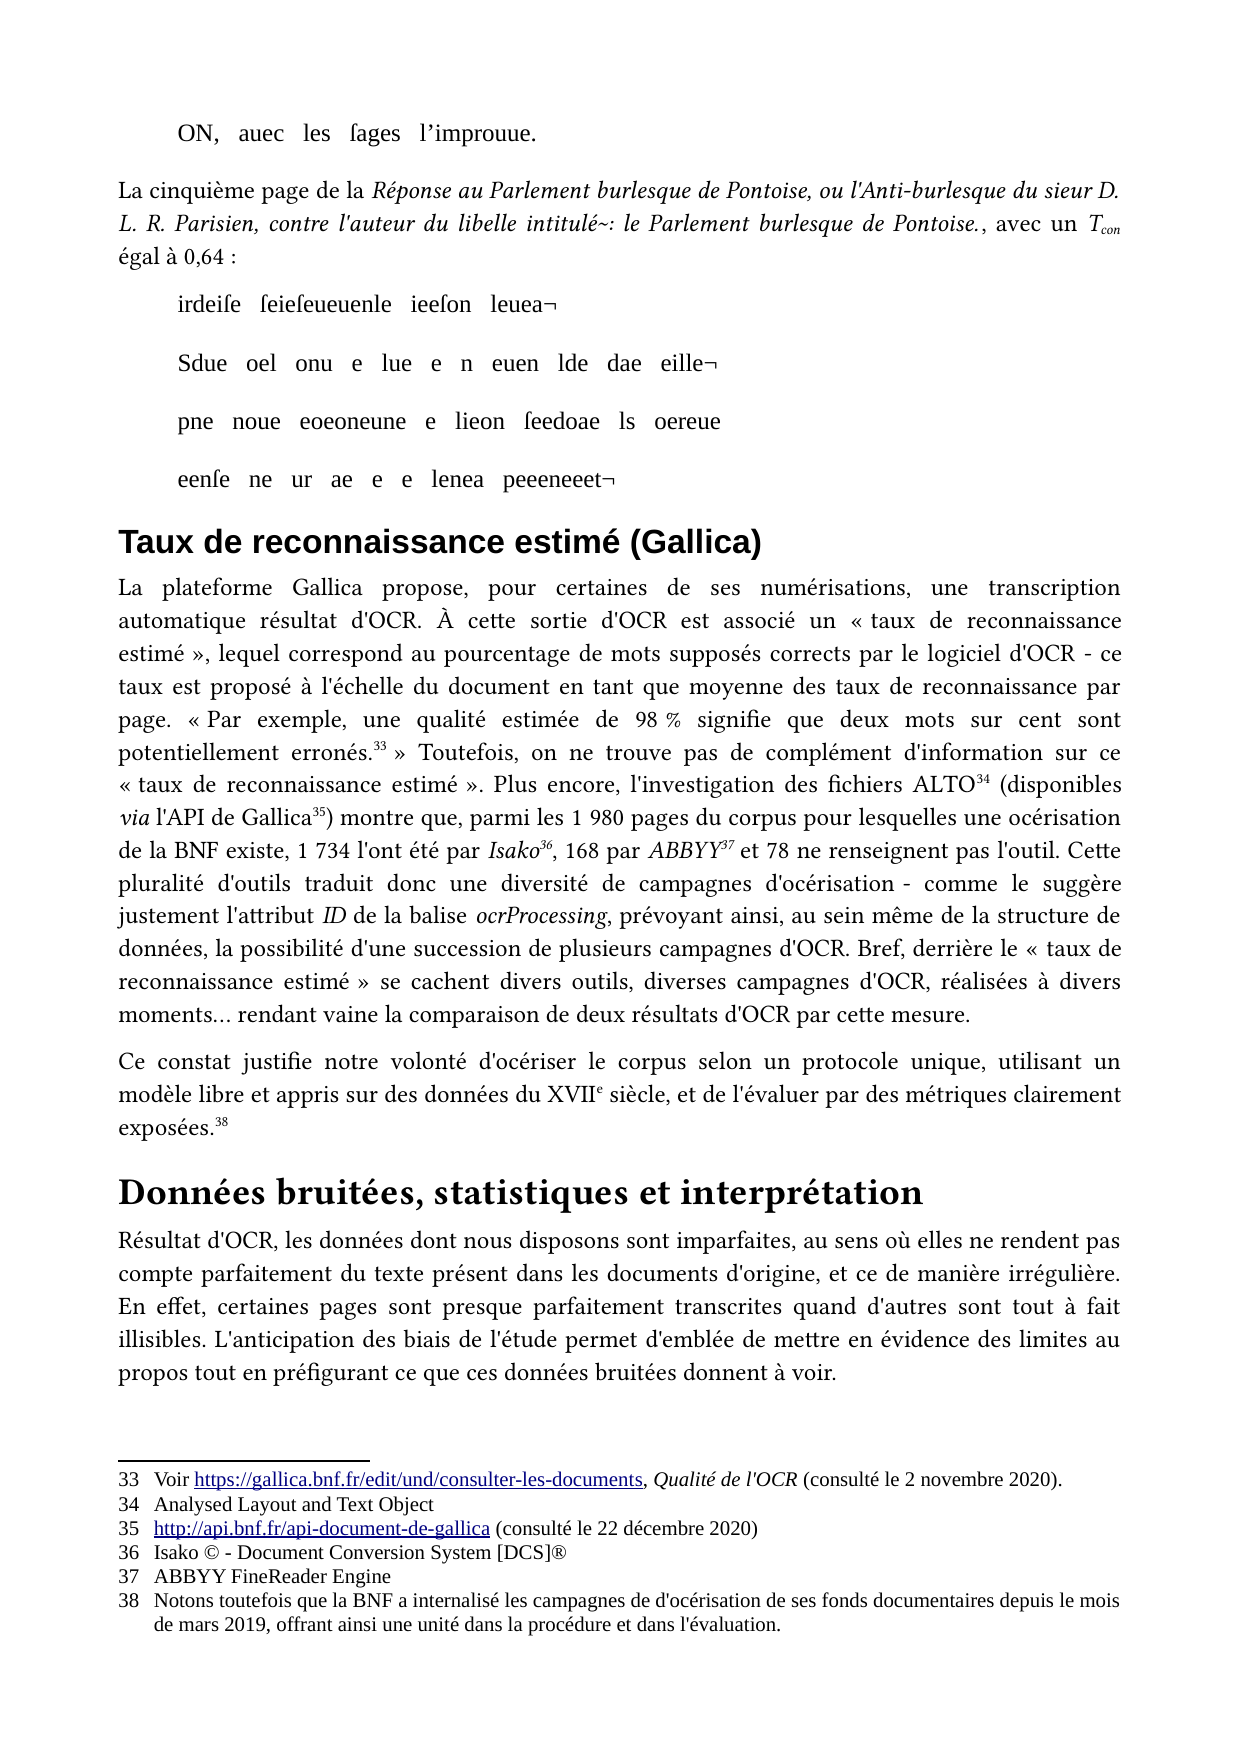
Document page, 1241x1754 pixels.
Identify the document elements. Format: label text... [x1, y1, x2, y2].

text Sdue oel onu e lue e n euen lde dae eille¬ [177, 348, 1063, 376]
text eenſe ne ur ae e e lenea peeeneeet¬ [177, 464, 1063, 493]
text Notons toutefois que la BNF a internalisé les campagnes de d'océrisation de ses fonds documentaires depuis le mois de mars 2019, offrant ainsi une unité dans la procédure et dans l'évaluation. [118, 1588, 1122, 1636]
text Isako © - Document Conversion System [DCS]® [118, 1539, 1122, 1564]
subtitle Données bruitées, statistiques et interprétation [118, 1171, 1122, 1214]
text La cinquième page de la Réponse au Parlement burlesque de Pontoise, ou l'Anti-burlesque du sieur D. L. R. Parisien, contre l'auteur du libelle intitulé~: le Parlement burlesque de Pontoise., avec un Tcon égal à 0,64 : [118, 176, 1122, 271]
subtitle Taux de reconnaissance estimé (Gallica) [118, 522, 1122, 561]
text Résultat d'OCR, les données dont nous disposons sont imparfaites, au sens où elles ne rendent pas compte parfaitement du texte présent dans les documents d'origine, et ce de manière irrégulière. En effet, certaines pages sont presque parfaitement transcrites quand d'autres sont tout à fait illisibles. L'anticipation des biais de l'étude permet d'emblée de mettre en évidence des limites au propos tout en préfigurant ce que ces données bruitées donnent à voir. [118, 1227, 1122, 1386]
text irdeiſe ſeieſeueuenle ieeſon leuea¬ [177, 289, 1063, 318]
text ON, auec les ſages l’improuue. [177, 118, 1063, 147]
text ABBYY FineReader Engine [118, 1564, 1122, 1588]
text pne noue eoeoneune e lieon ſeedoae ls oereue [177, 406, 1063, 434]
text La plateforme Gallica propose, pour certaines de ses numérisations, une transcription automatique résultat d'OCR. À cette sortie d'OCR est associé un « taux de reconnaissance estimé », lequel correspond au pourcentage de mots supposés corrects par le logiciel d'OCR - ce taux est proposé à l'échelle du document en tant que moyenne des taux de reconnaissance par page. « Par exemple, une qualité estimée de 98 % signifie que deux mots sur cent sont potentiellement erronés. » Toutefois, on ne trouve pas de complément d'information sur ce « taux de reconnaissance estimé ». Plus encore, l'investigation des fichiers ALTO (disponibles via l'API de Gallica) montre que, parmi les 1 980 pages du corpus pour lesquelles une océrisation de la BNF existe, 1 734 l'ont été par Isako, 168 par ABBYY et 78 ne renseignent pas l'outil. Cette pluralité d'outils traduit donc une diversité de campagnes d'océrisation - comme le suggère justement l'attribut ID de la balise ocrProcessing, prévoyant ainsi, au sein même de la structure de données, la possibilité d'une succession de plusieurs campagnes d'OCR. Bref, derrière le « taux de reconnaissance estimé » se cachent divers outils, diverses campagnes d'OCR, réalisées à divers moments... rendant vaine la comparaison de deux résultats d'OCR par cette mesure. [118, 573, 1122, 1028]
text Voir https://gallica.bnf.fr/edit/und/consulter-les-documents, Qualité de l'OCR (consulté le 2 novembre 2020). [118, 1467, 1122, 1491]
text Ce constat justifie notre volonté d'océriser le corpus selon un protocole unique, utilisant un modèle libre et appris sur des données du XVIIe siècle, et de l'évaluer par des métriques clairement exposées. [118, 1047, 1122, 1142]
text Analysed Layout and Text Object [118, 1491, 1122, 1516]
text http://api.bnf.fr/api-document-de-gallica (consulté le 22 décembre 2020) [118, 1516, 1122, 1539]
